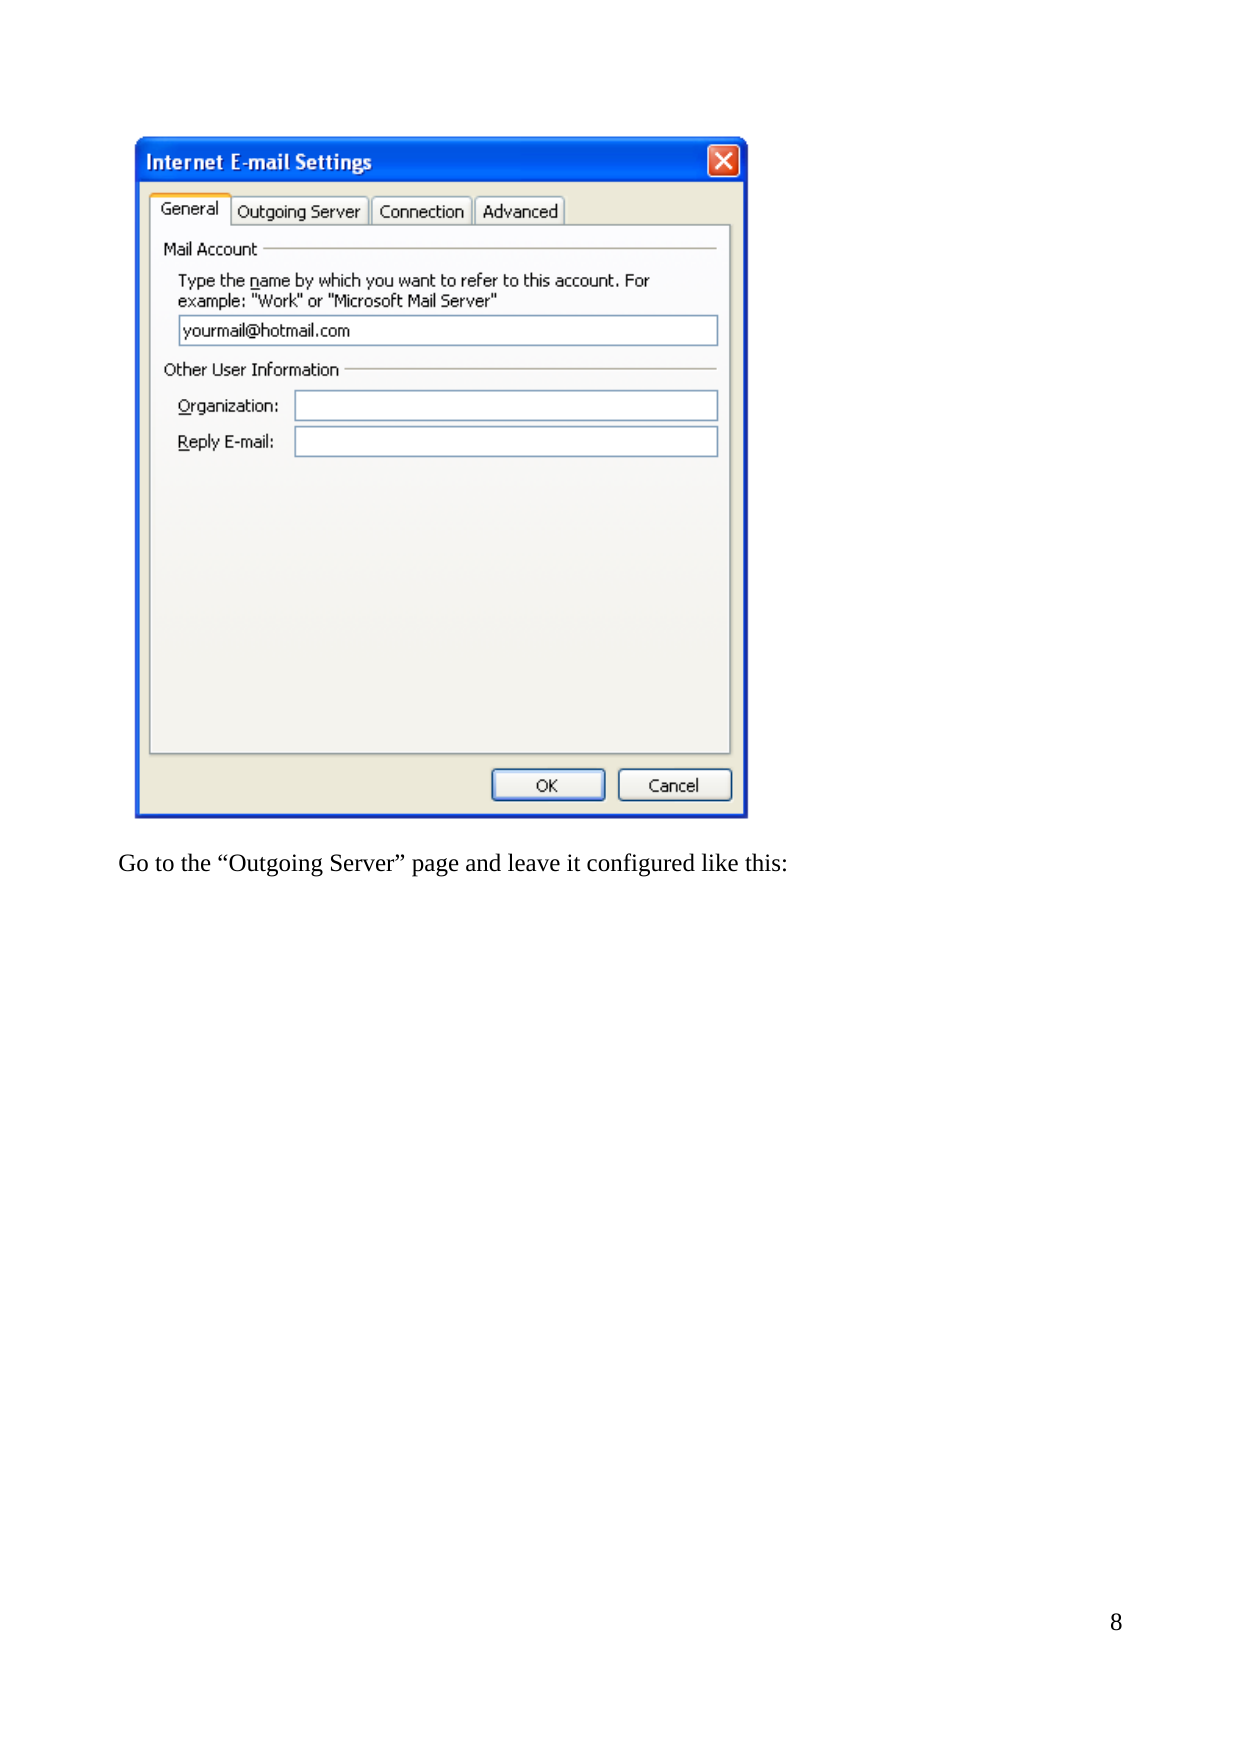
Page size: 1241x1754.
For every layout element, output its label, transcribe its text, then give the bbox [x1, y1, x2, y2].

picture [118, 118, 767, 836]
text Go to the “Outgoing Server” page and leave it configured like this: [118, 848, 1122, 877]
